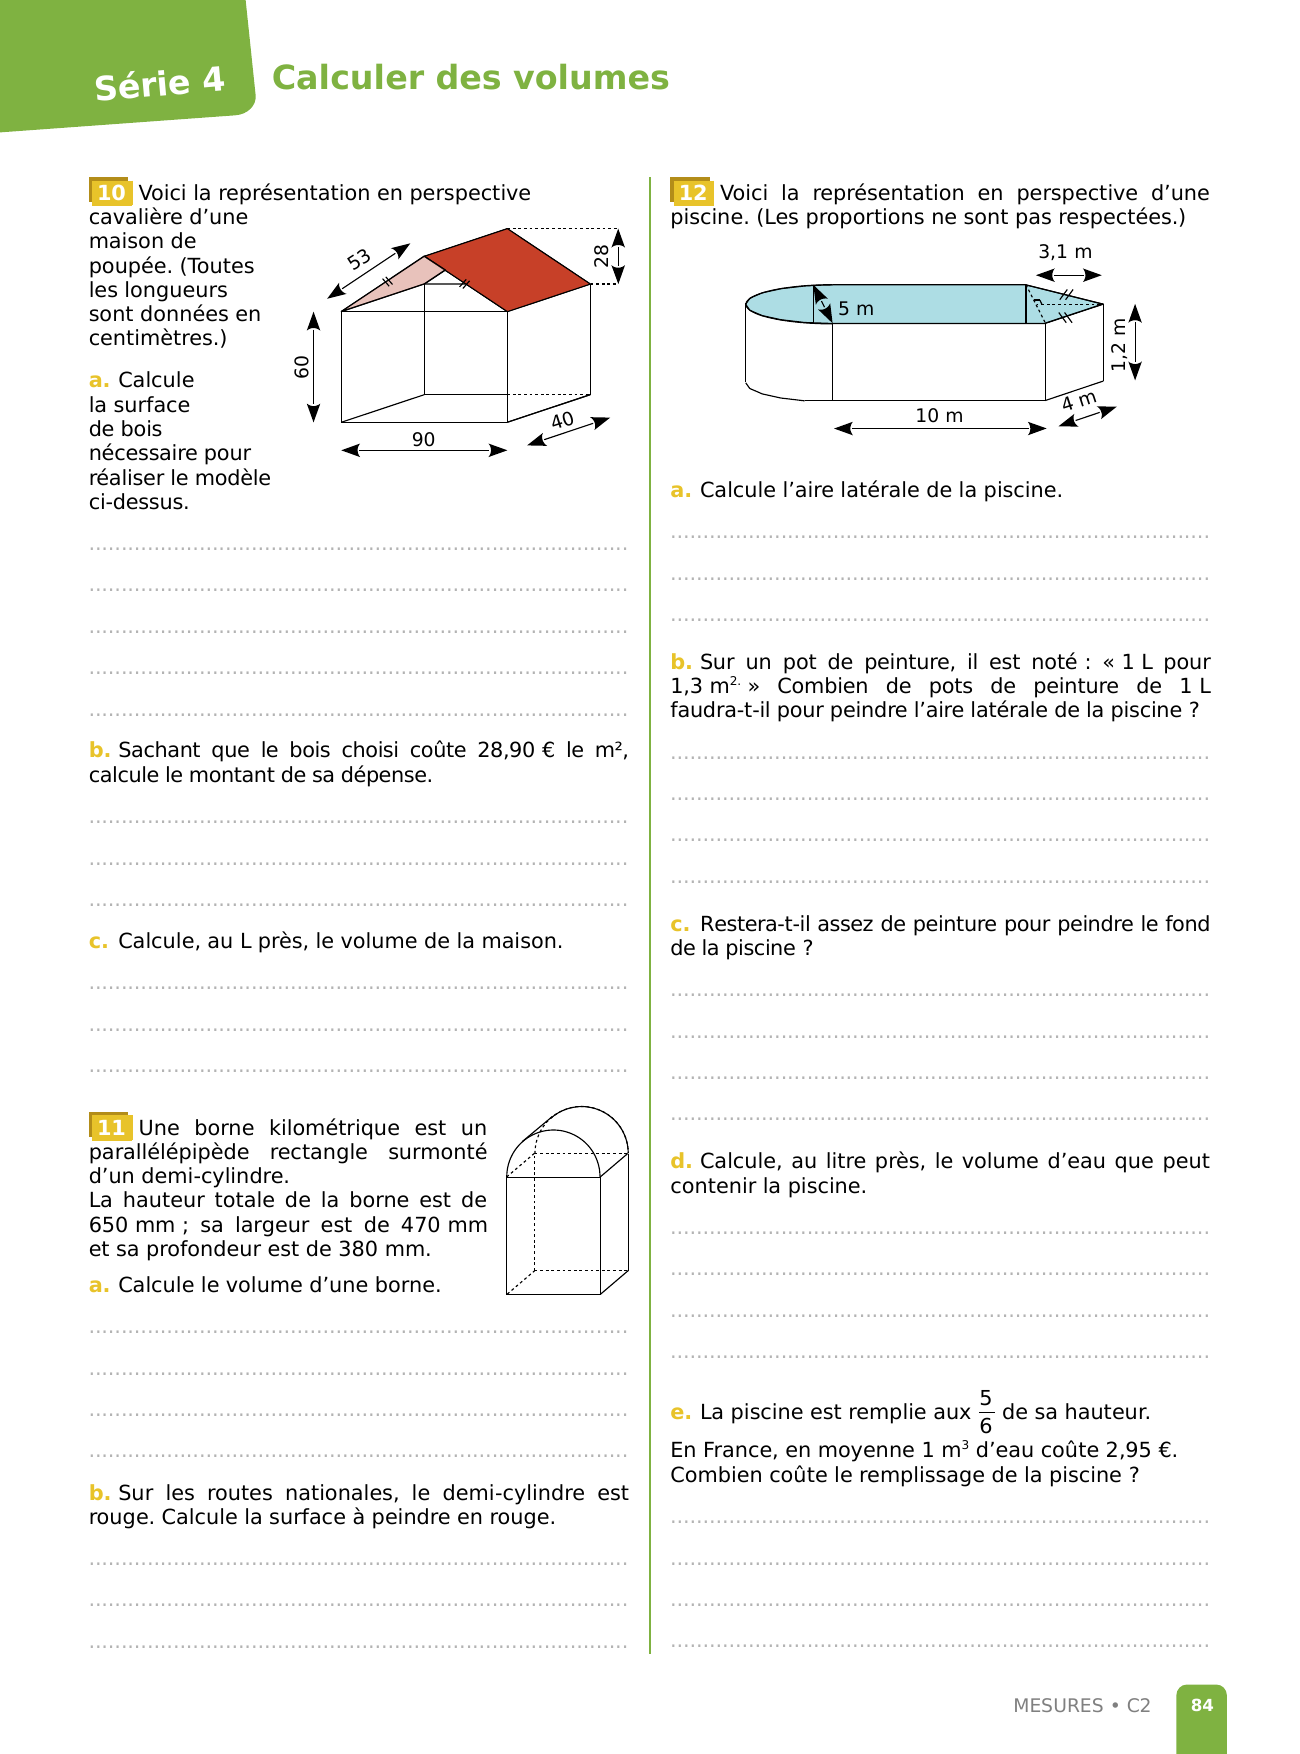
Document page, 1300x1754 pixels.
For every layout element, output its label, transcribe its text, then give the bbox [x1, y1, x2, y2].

subtitle [536, 1112, 627, 1174]
subtitle [507, 1178, 600, 1261]
text Combien coûte le remplissage de la piscine ? [670, 1463, 1211, 1487]
list Sur un pot de peinture, il est noté : « 1 L pour 1,3 m2. » Combien de pots de peinture de 1 L faudra-t-il pour peindre l’aire latérale de la piscine ? [670, 650, 1211, 723]
text En France, en moyenne 1 m3 d’eau coûte 2,95 €. [670, 1439, 1211, 1463]
list Calcule, au litre près, le volume d’eau que peut contenir la piscine. [670, 1149, 1211, 1198]
list Calcule l’aire latérale de la piscine. [670, 478, 1211, 502]
list Calcule la surface de bois nécessaire pour réaliser le modèle ci-dessus. [88, 368, 629, 514]
list Calcule, au L près, le volume de la maison. [88, 929, 629, 953]
subtitle Une borne kilométrique est un parallélépipède rectangle surmonté d’un demi‑cylindre. La hauteur totale de la borne est de 650 mm ; sa largeur est de 470 mm et sa profondeur est de 380 mm. [88, 1112, 556, 1261]
list Restera-t-il assez de peinture pour peindre le fond de la piscine ? [670, 912, 1211, 960]
subtitle Calcule le volume d’une borne. [88, 1273, 629, 1297]
subtitle [508, 1131, 599, 1177]
subtitle Voici la représentation en perspective cavalière d’une maison de poupée. (Toutes les longueurs sont données en centimètres.) [88, 177, 629, 351]
list La piscine est remplie aux de sa hauteur. [670, 1387, 1211, 1439]
list Sachant que le bois choisi coûte 28,90 € le m², calcule le montant de sa dépense. [88, 739, 629, 787]
subtitle Sur les routes nationales, le demi‑cylindre est rouge. Calcule la surface à peindre en rouge. [88, 1481, 629, 1529]
subtitle Voici la représentation en perspective d’une piscine. (Les proportions ne sont pas respectées.) [670, 177, 1211, 229]
